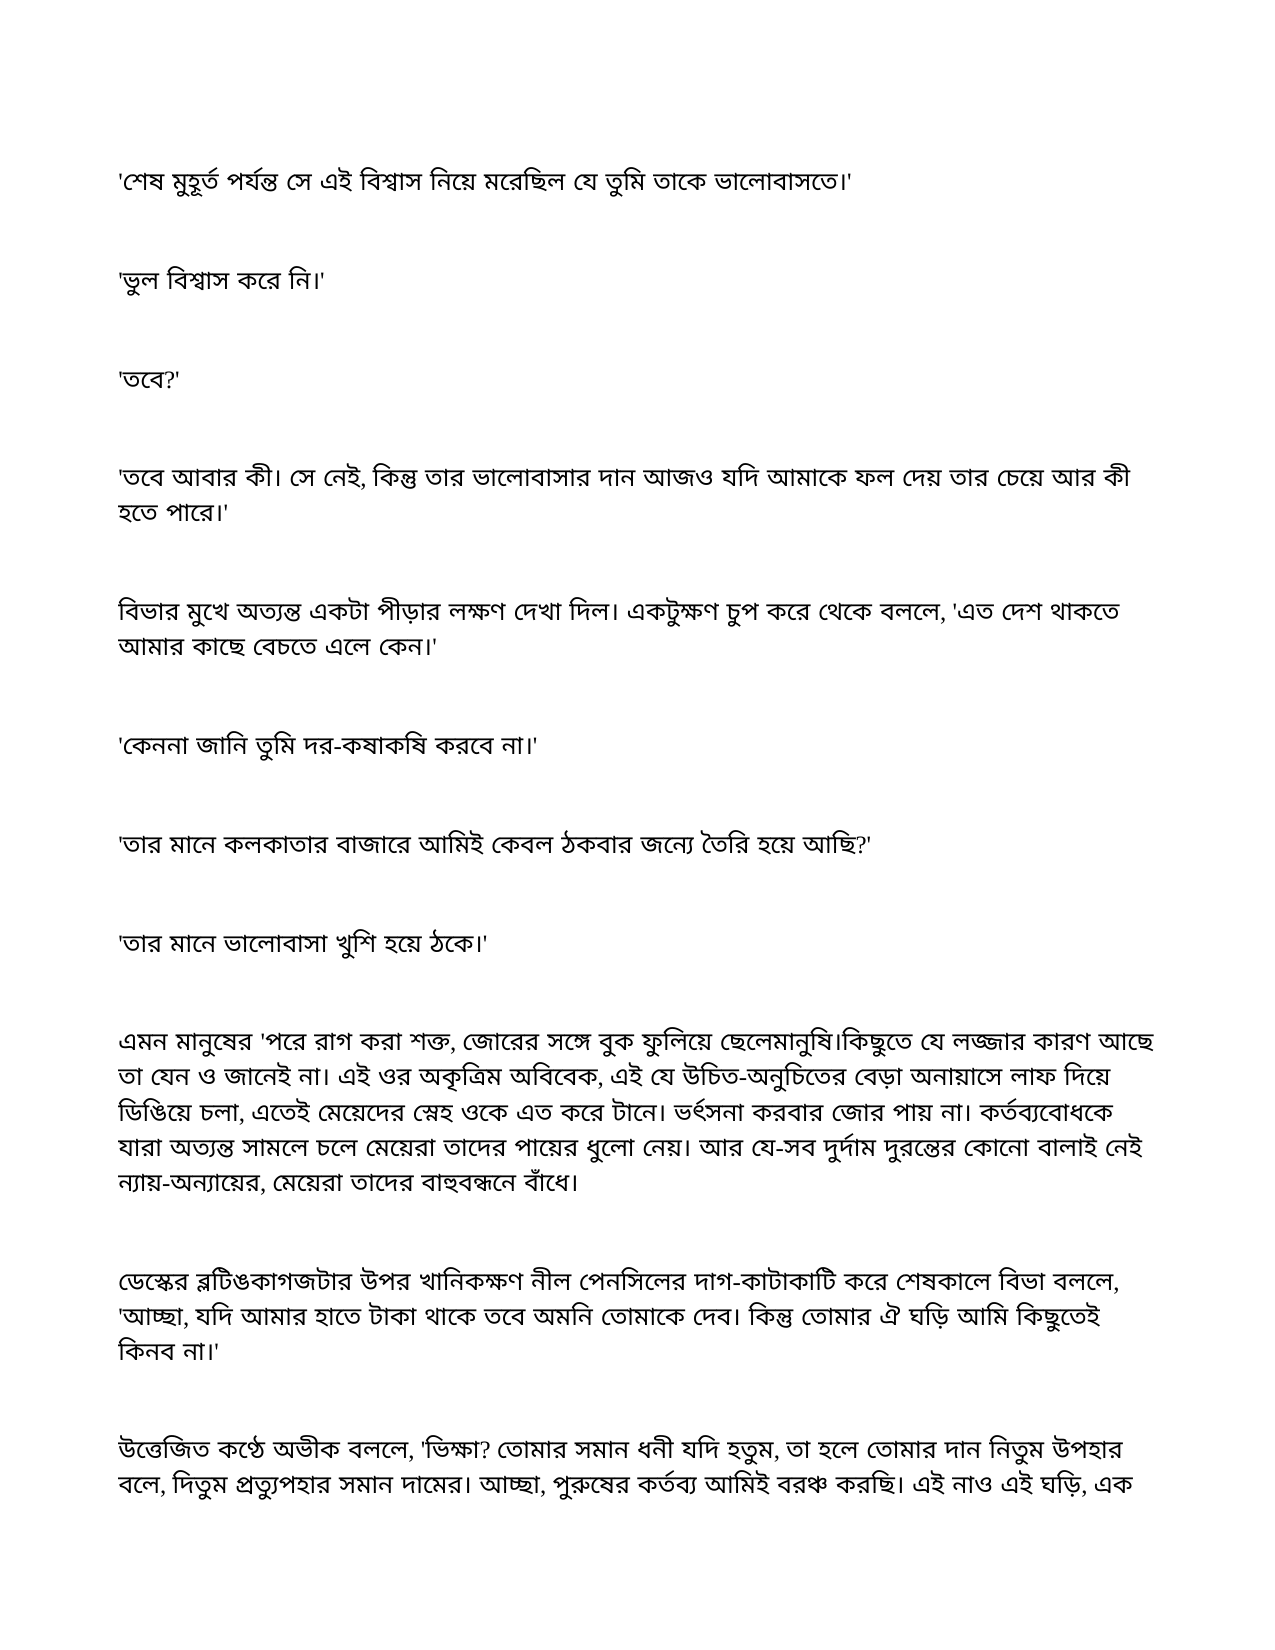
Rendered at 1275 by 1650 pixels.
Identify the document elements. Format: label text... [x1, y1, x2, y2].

text এমন মানুষের 'পরে রাগ করা শক্ত, জোরের সঙ্গে বুক ফুলিয়ে ছেলেমানুষি।কিছুতে যে লজ্জার কারণ আছে তা যেন ও জানেই না। এই ওর অকৃত্রিম অবিবেক, এই যে উচিত-অনুচিতের বেড়া অনায়াসে লাফ দিয়ে ডিঙিয়ে চলা, এতেই মেয়েদের স্নেহ ওকে এত করে টানে। ভর্ৎসনা করবার জোর পায় না। কর্তব্যবোধকে যারা অত্যন্ত সামলে চলে মেয়েরা তাদের পায়ের ধুলো নেয়। আর যে-সব দুর্দাম দুরন্তের কোনো বালাই নেই ন্যায়-অন্যায়ের, মেয়েরা তাদের বাহুবন্ধনে বাঁধে। [118, 1027, 1157, 1197]
text বিভার মুখে অত্যন্ত একটা পীড়ার লক্ষণ দেখা দিল। একটুক্ষণ চুপ করে থেকে বললে, 'এত দেশ থাকতে আমার কাছে বেচতে এলে কেন।' [118, 597, 1157, 662]
text 'তার মানে ভালোবাসা খুশি হয়ে ঠকে।' [118, 929, 357, 958]
text 'শেষ মুহূর্ত পর্যন্ত সে এই বিশ্বাস নিয়ে মরেছিল যে তুমি তাকে ভালোবাসতে।' [192, 167, 1157, 196]
text 'শেষ মুহূর্ত পর্যন্ত সে এই বিশ্বাস নিয়ে মরেছিল যে তুমি তাকে ভালোবাসতে।' [118, 167, 215, 196]
text 'তবে?' [118, 365, 1157, 394]
text 'তবে আবার কী। সে নেই, কিন্তু তার ভালোবাসার দান আজও যদি আমাকে ফল দেয় তার চেয়ে আর কী হতে পারে।' [118, 463, 1157, 528]
text 'কেননা জানি তুমি দর-কষাকষি করবে না।' [118, 731, 1157, 760]
text উত্তেজিত কণ্ঠে অভীক বললে, 'ভিক্ষা? তোমার সমান ধনী যদি হতুম, তা হলে তোমার দান নিতুম উপহার বলে, দিতুম প্রত্যুপহার সমান দামের। আচ্ছা, পুরুষের কর্তব্য আমিই বরঞ্চ করছি। এই নাও এই ঘড়ি, এক [118, 1436, 1157, 1500]
text ডেস্কের ব্লটিঙকাগজটার উপর খানিকক্ষণ নীল পেনসিলের দাগ-কাটাকাটি করে শেষকালে বিভা বললে, 'আচ্ছা, যদি আমার হাতে টাকা থাকে তবে অমনি তোমাকে দেব। কিন্তু তোমার ঐ ঘড়ি আমি কিছুতেই কিনব না।' [118, 1267, 1157, 1366]
text 'তার মানে কলকাতার বাজারে আমিই কেবল ঠকবার জন্যে তৈরি হয়ে আছি?' [118, 830, 1157, 859]
text 'তার মানে ভালোবাসা খুশি হয়ে ঠকে।' [350, 929, 1157, 958]
text 'ভুল বিশ্বাস করে নি।' [118, 266, 1157, 295]
